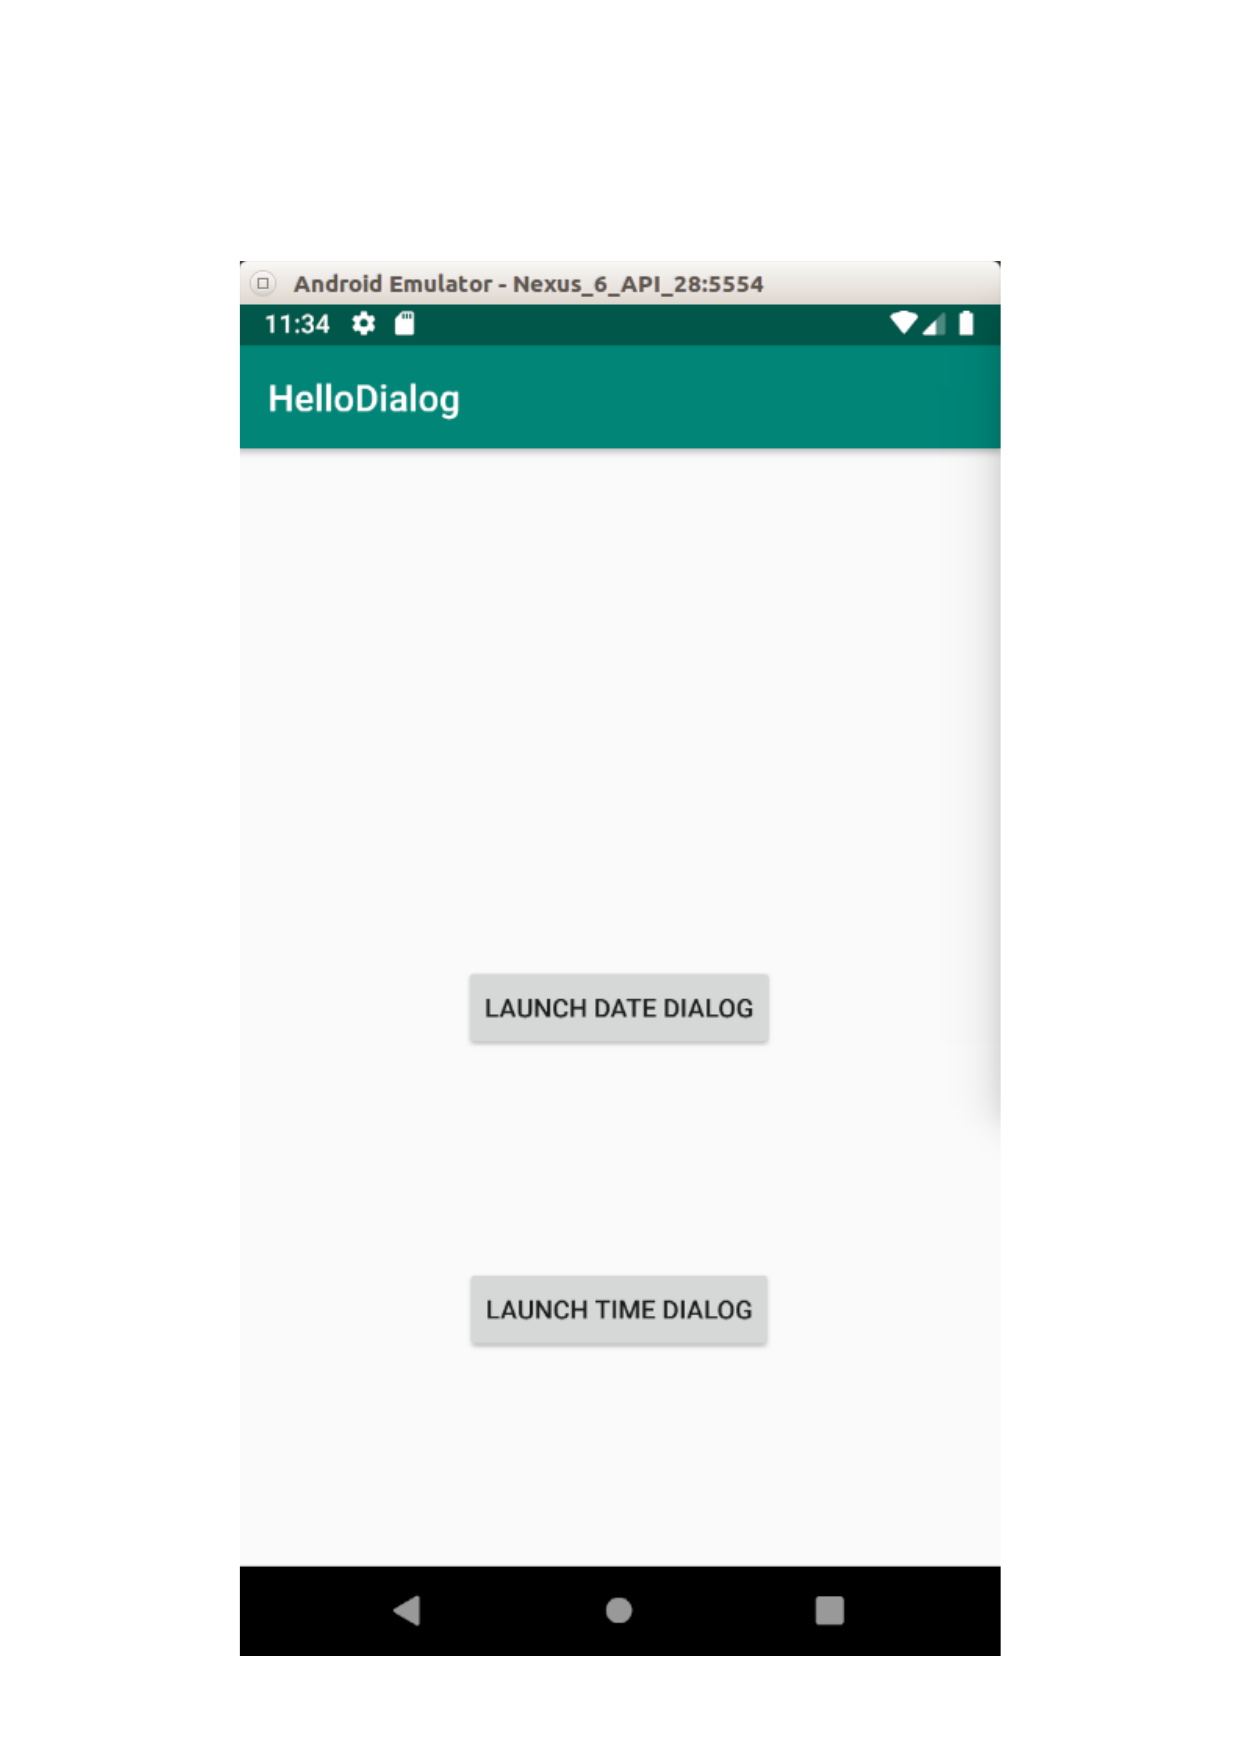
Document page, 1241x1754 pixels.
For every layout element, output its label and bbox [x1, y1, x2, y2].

picture [239, 261, 1001, 1656]
